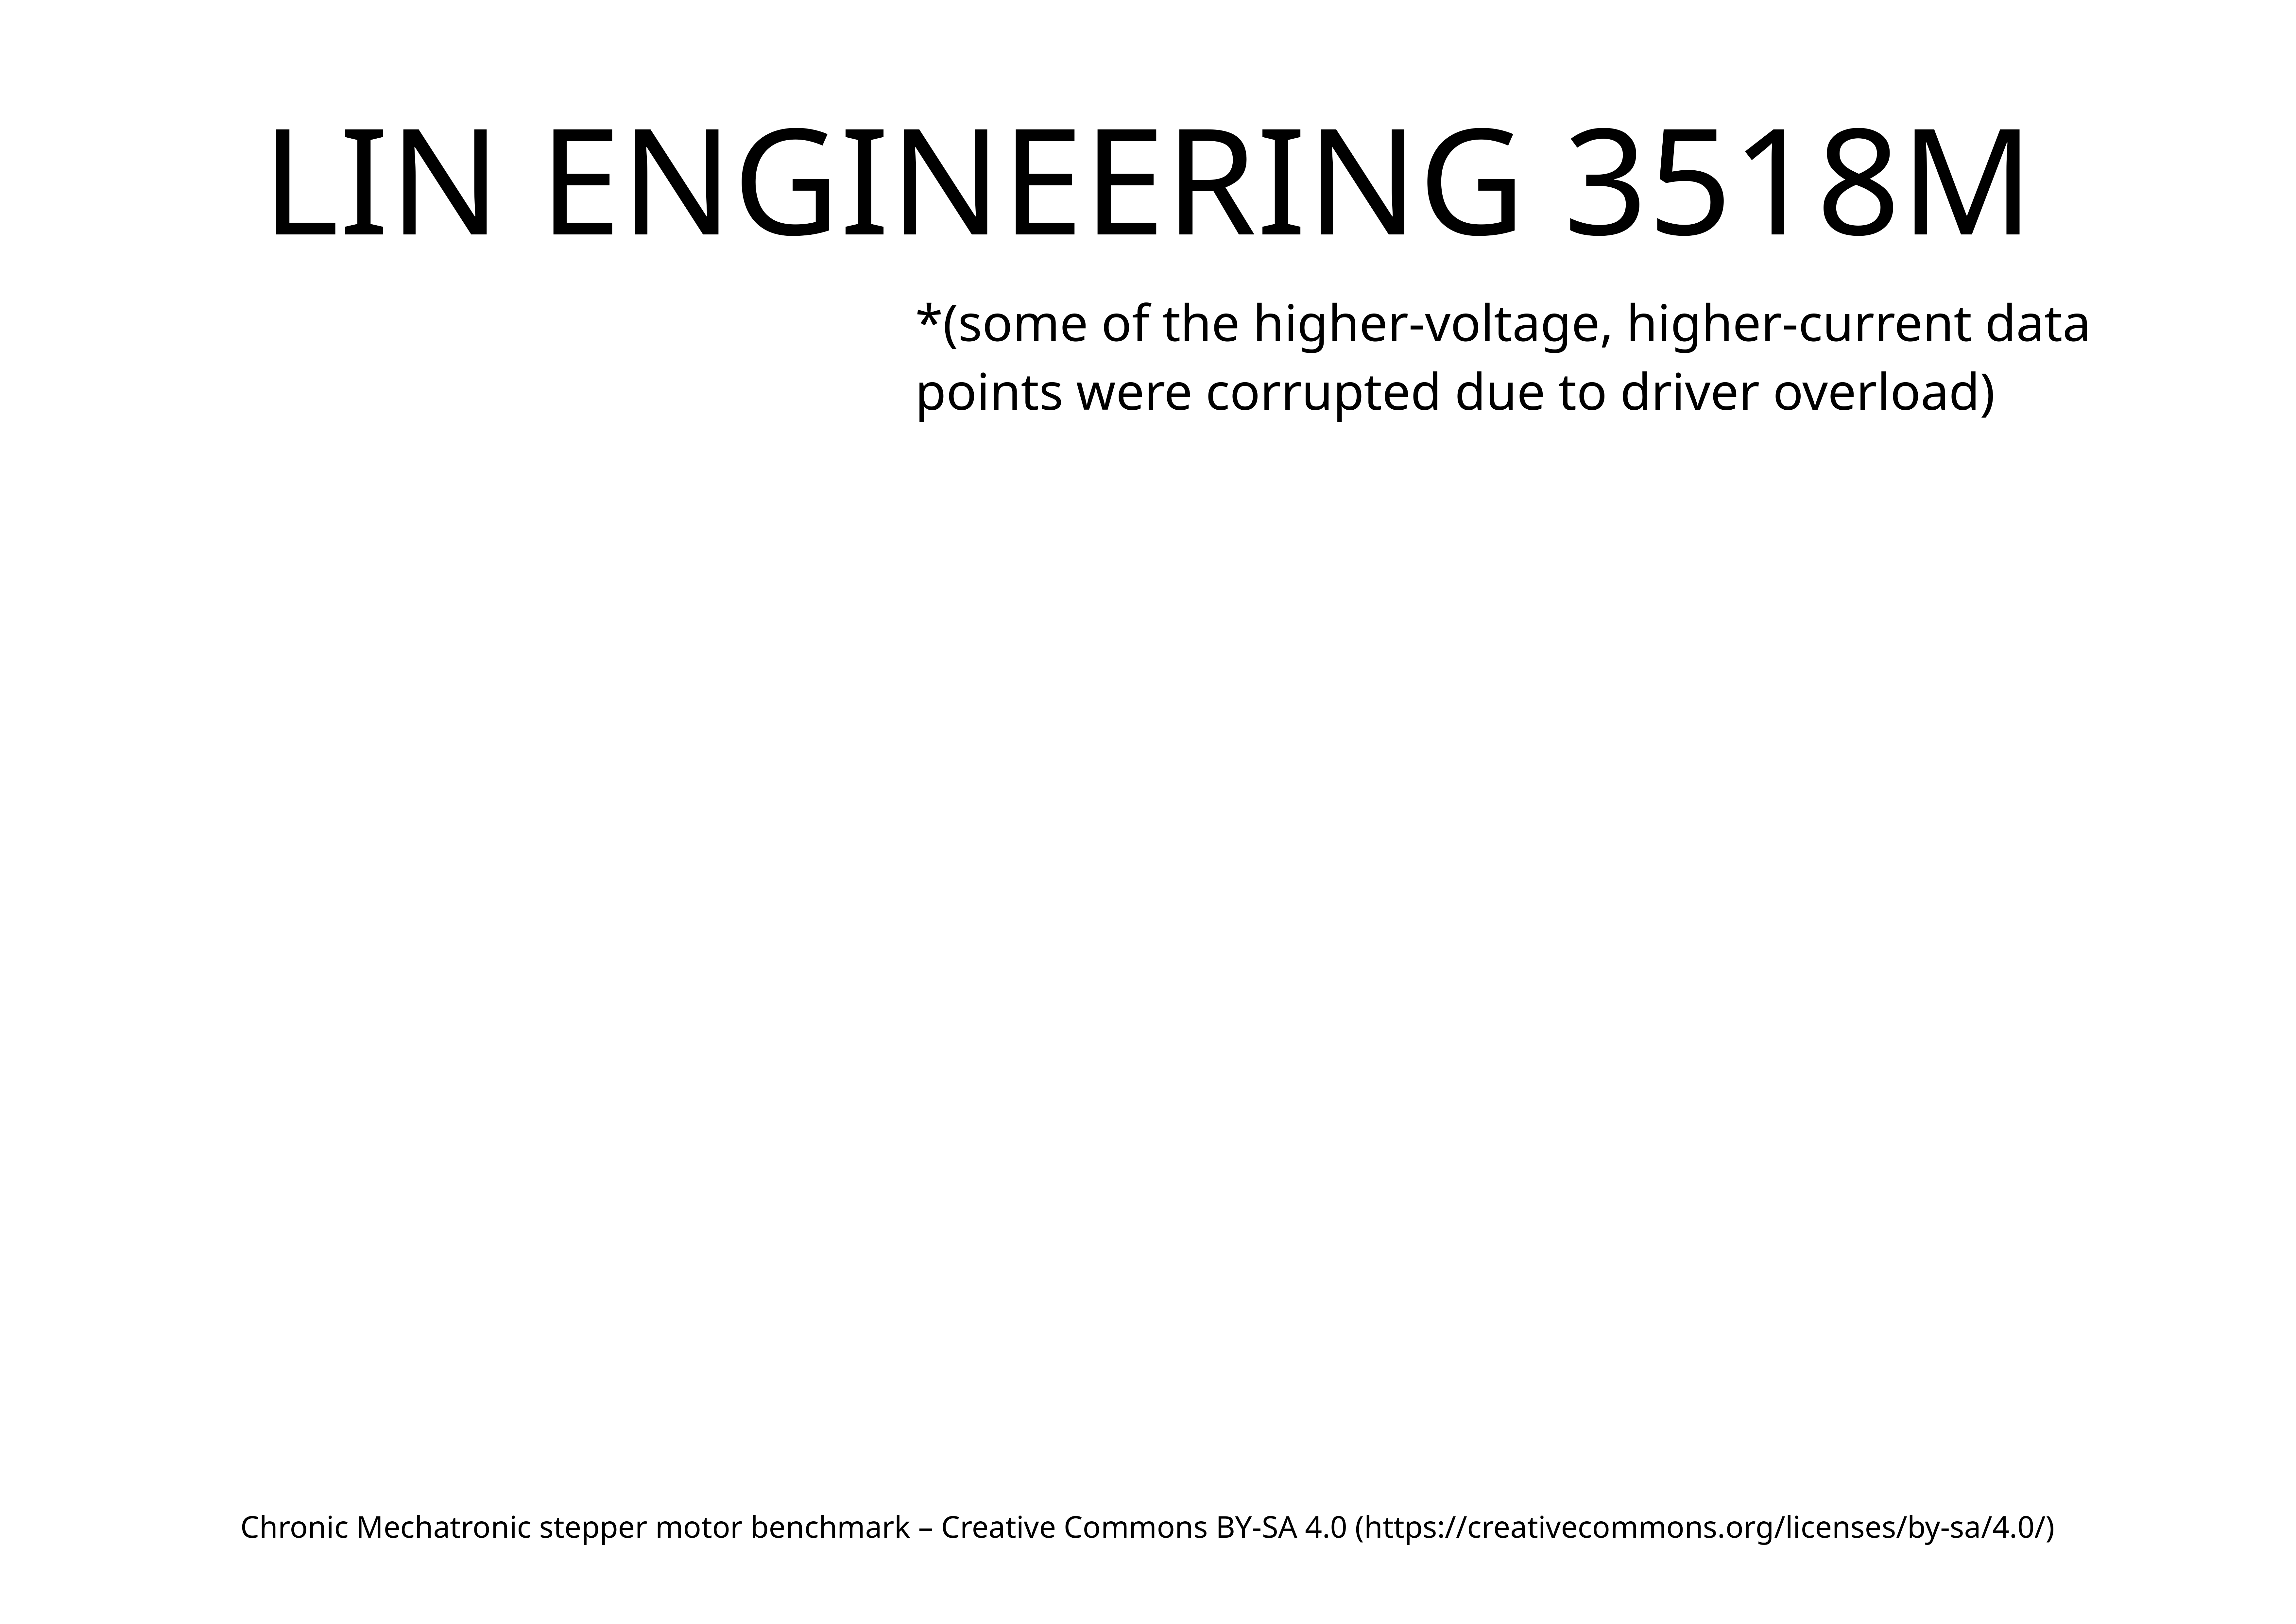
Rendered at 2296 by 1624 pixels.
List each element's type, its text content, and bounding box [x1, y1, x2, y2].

text *(some of the higher-voltage, higher-current data points were corrupted due to driver overload) [915, 287, 2219, 425]
